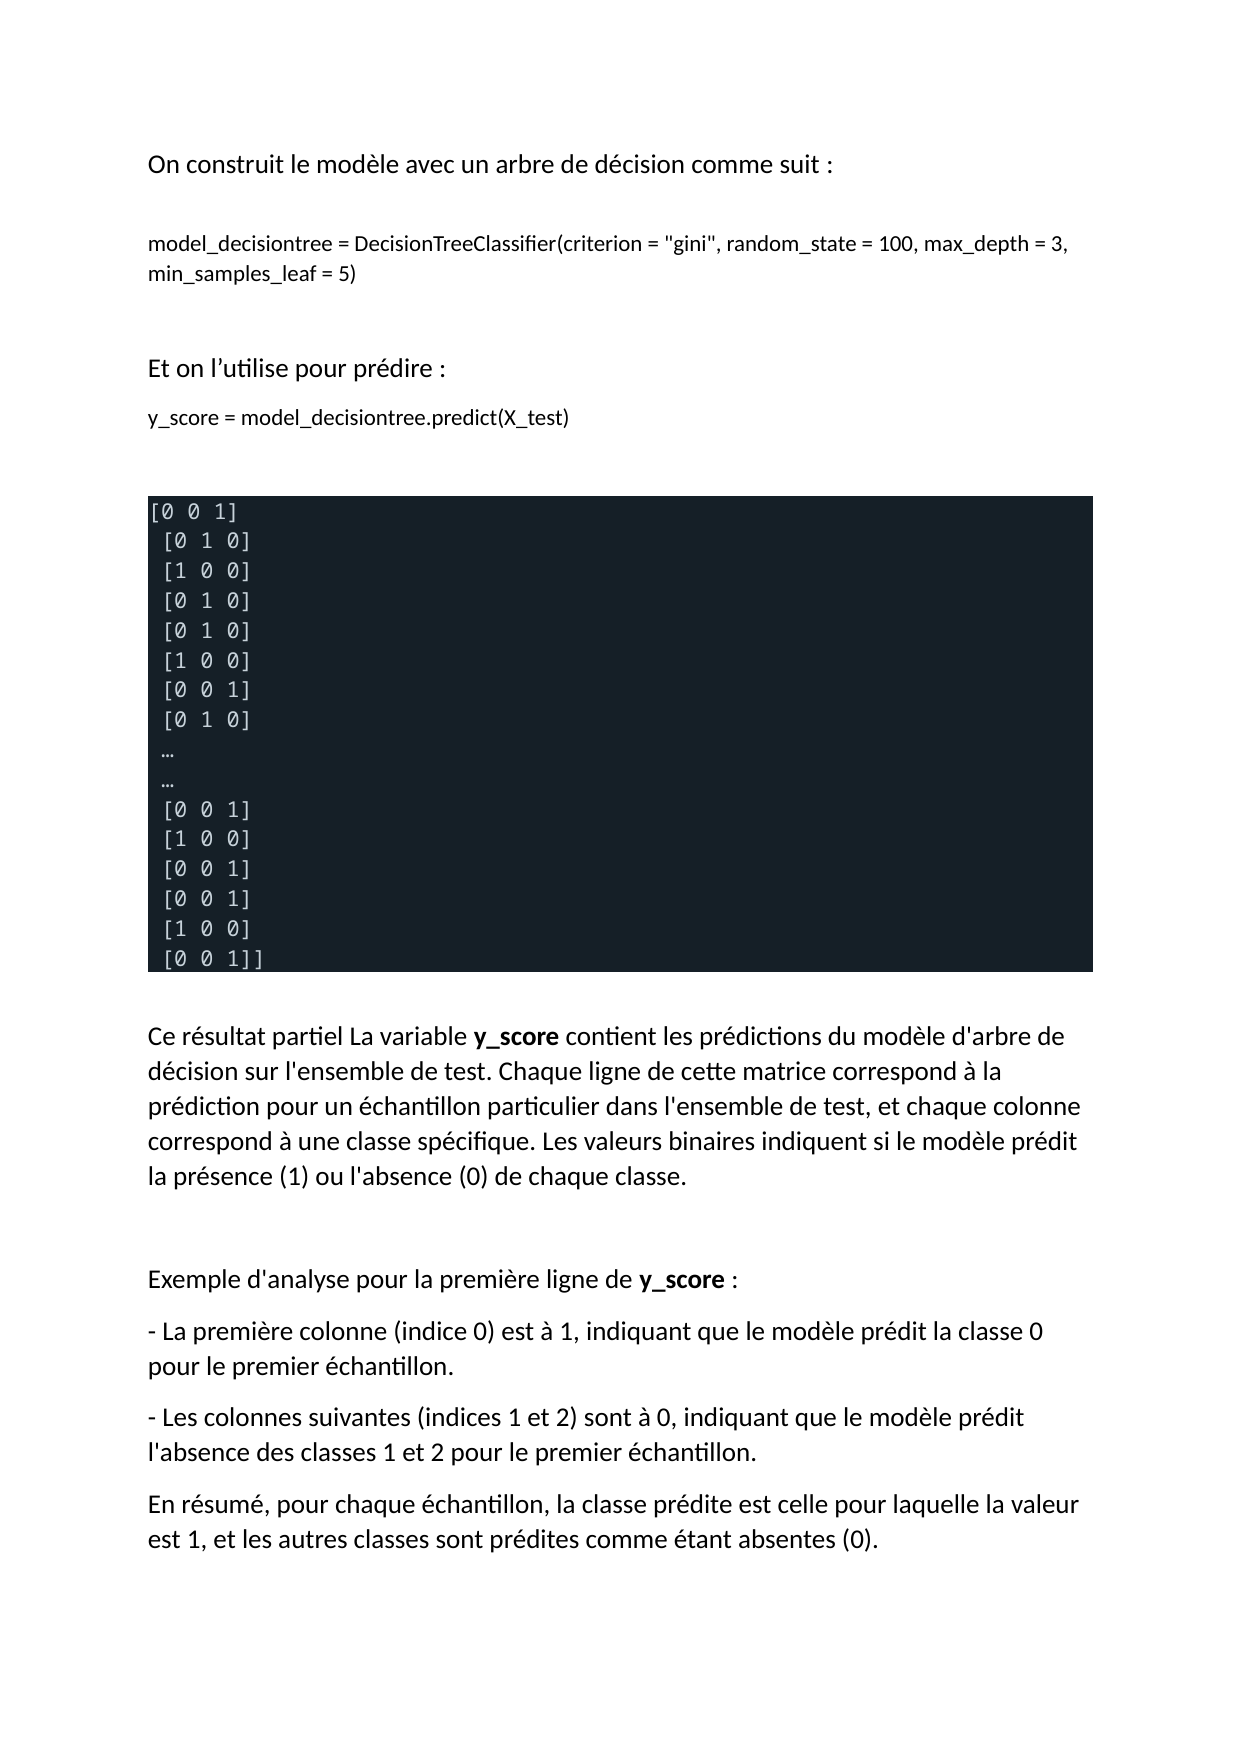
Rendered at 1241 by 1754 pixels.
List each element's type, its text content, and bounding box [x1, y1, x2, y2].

text [0 0 1] [148, 853, 1093, 883]
text [0 1 0] [148, 615, 1093, 645]
text y_score = model_decisiontree.predict(X_test) [148, 403, 1093, 431]
text [0 1 0] [148, 704, 1093, 734]
text - La première colonne (indice 0) est à 1, indiquant que le modèle prédit la classe 0 pour le premier échantillon. [148, 1314, 1093, 1382]
text [0 0 1] [148, 794, 1093, 823]
text [0 1 0] [148, 526, 1093, 555]
text Et on l’utilise pour prédire : [148, 351, 1093, 384]
text Ce résultat partiel La variable y_score contient les prédictions du modèle d'arbre de décision sur l'ensemble de test. Chaque ligne de cette matrice correspond à la prédiction pour un échantillon particulier dans l'ensemble de test, et chaque colonne correspond à une classe spécifique. Les valeurs binaires indiquent si le modèle prédit la présence (1) ou l'absence (0) de chaque classe. [148, 1019, 1093, 1192]
text [1 0 0] [148, 645, 1093, 674]
text [0 0 1]] [148, 943, 1093, 972]
text [0 1 0] [148, 585, 1093, 615]
text [1 0 0] [148, 913, 1093, 943]
text - Les colonnes suivantes (indices 1 et 2) sont à 0, indiquant que le modèle prédit l'absence des classes 1 et 2 pour le premier échantillon. [148, 1400, 1093, 1468]
text Exemple d'analyse pour la première ligne de y_score : [148, 1262, 1093, 1295]
text [1 0 0] [148, 555, 1093, 585]
text [0 0 1] [148, 496, 1093, 526]
text model_decisiontree = DecisionTreeClassifier(criterion = "gini", random_state = 100, max_depth = 3, min_samples_leaf = 5) [148, 199, 1093, 287]
text … … [148, 734, 1093, 794]
text On construit le modèle avec un arbre de décision comme suit : [148, 148, 1093, 181]
text En résumé, pour chaque échantillon, la classe prédite est celle pour laquelle la valeur est 1, et les autres classes sont prédites comme étant absentes (0). [148, 1487, 1093, 1555]
text [0 0 1] [148, 883, 1093, 913]
text [0 0 1] [148, 674, 1093, 704]
text [1 0 0] [148, 823, 1093, 853]
